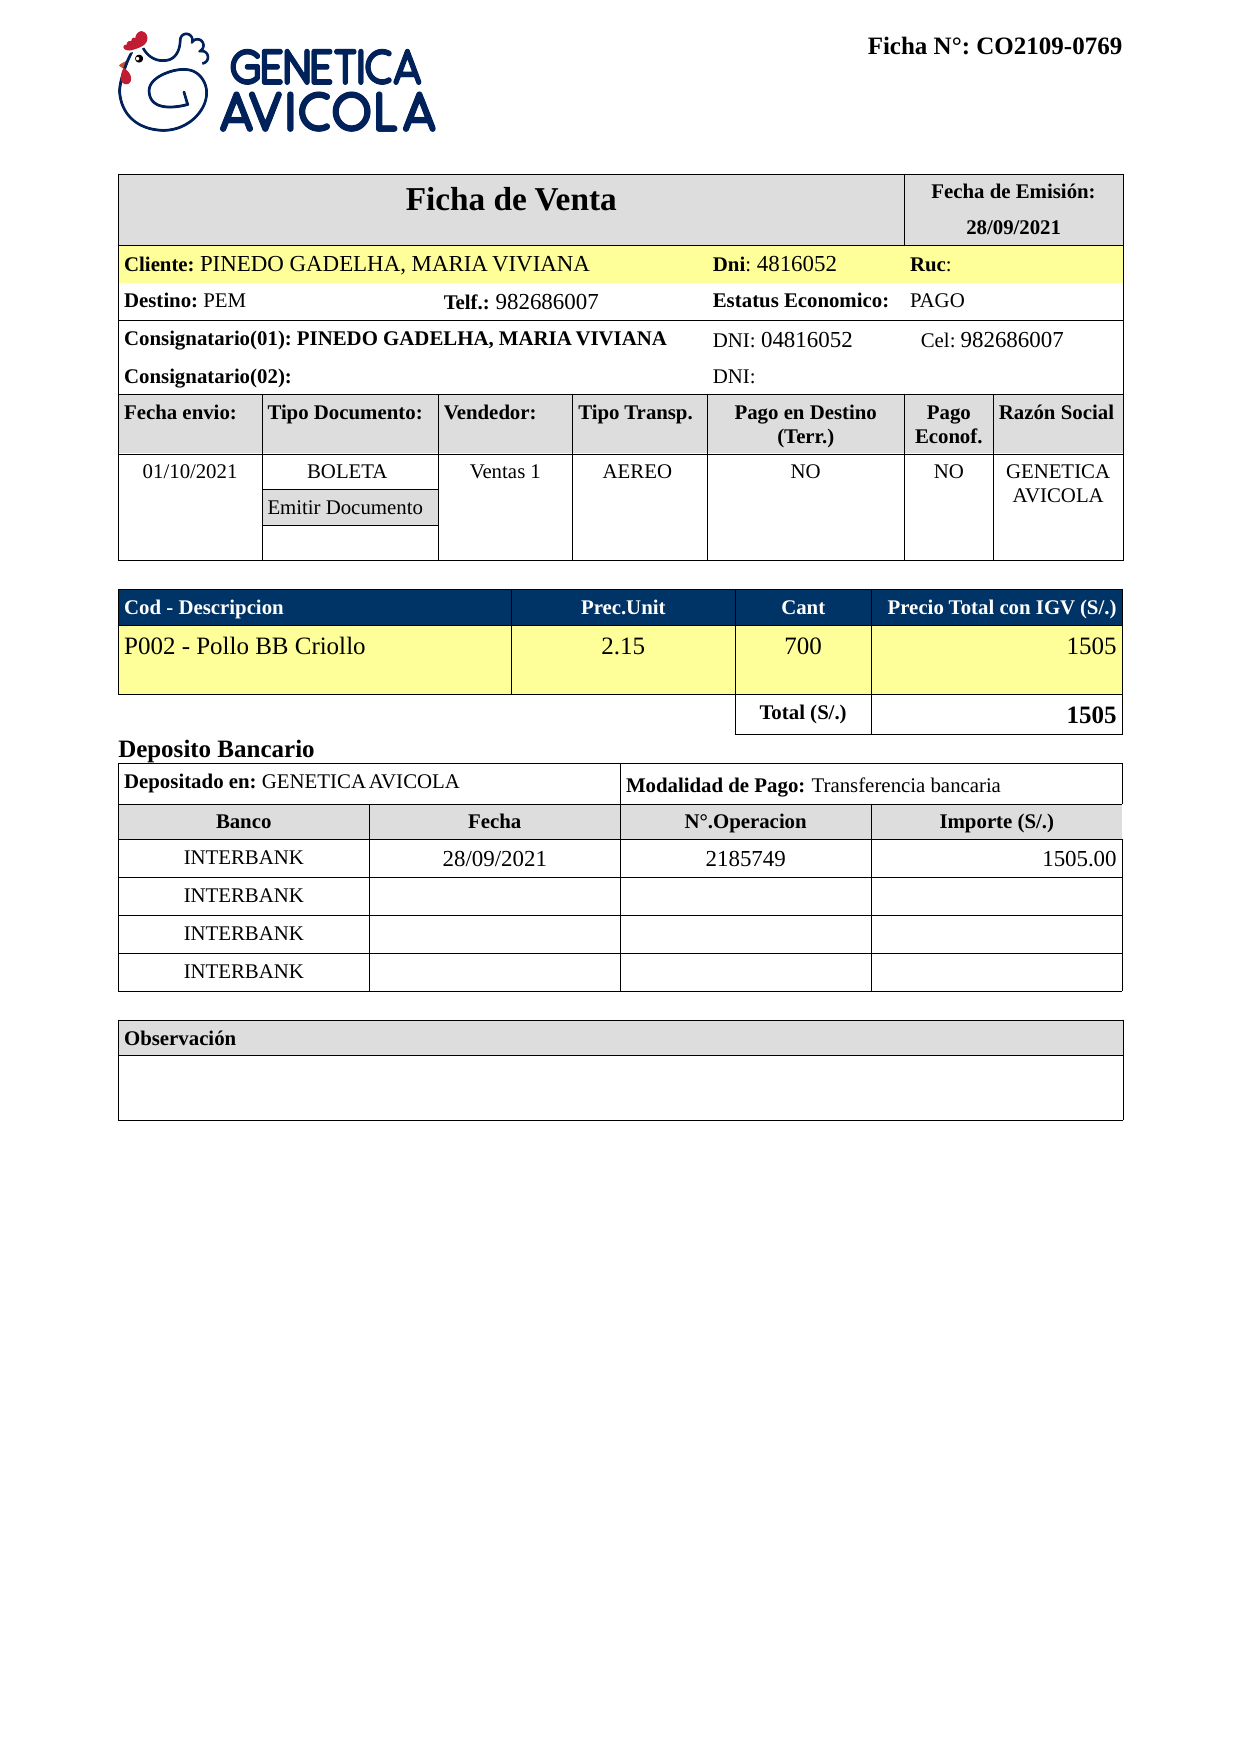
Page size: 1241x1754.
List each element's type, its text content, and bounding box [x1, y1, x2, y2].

table_cell [511, 695, 735, 734]
table_cell Fecha [370, 805, 620, 839]
table_header Prec.Unit [512, 590, 735, 625]
table_cell 01/10/2021 [119, 455, 262, 560]
table_header Modalidad de Pago: Transferencia bancaria [621, 764, 1122, 803]
table_cell [370, 878, 620, 915]
table_cell 1505 [872, 695, 1122, 734]
table_cell [119, 1056, 1123, 1119]
table_cell [118, 695, 511, 734]
table_cell 2.15 [512, 626, 735, 694]
table_cell DNI: [707, 358, 1123, 394]
table_cell 700 [736, 626, 871, 694]
table_cell NO [708, 455, 904, 560]
table_cell [872, 878, 1122, 915]
table_header Cod - Descripcion [119, 590, 511, 625]
table_cell [263, 526, 438, 560]
table_cell INTERBANK [119, 878, 369, 915]
table_cell 1505 [872, 626, 1122, 694]
text Deposito Bancario [118, 734, 1122, 763]
table_cell NO [905, 455, 993, 560]
table_cell Banco [119, 805, 369, 839]
table_cell [370, 916, 620, 953]
table_header Cant [736, 590, 871, 625]
table_cell Emitir Documento [263, 490, 438, 525]
table_header Ficha de Venta [119, 175, 904, 245]
table_cell [621, 954, 871, 991]
table_cell Tipo Transp. [573, 395, 707, 453]
table_cell Tipo Documento: [263, 395, 438, 453]
table_cell 28/09/2021 [370, 840, 620, 877]
table_header Depositado en: GENETICA AVICOLA [119, 764, 620, 803]
table_header Observación [119, 1021, 1123, 1055]
table_cell Cliente: PINEDO GADELHA, MARIA VIVIANA [119, 246, 707, 283]
table_cell Total (S/.) [736, 695, 871, 734]
table_cell DNI: 04816052 [707, 321, 915, 358]
table_cell INTERBANK [119, 840, 369, 877]
picture [118, 31, 436, 132]
table_cell Cel: 982686007 [915, 321, 1123, 358]
table_cell Importe (S/.) [872, 805, 1122, 839]
table_cell Destino: PEM [119, 283, 438, 320]
table_cell Estatus Economico: [707, 283, 904, 320]
table_cell Pago Econof. [905, 395, 993, 453]
table_header Precio Total con IGV (S/.) [872, 590, 1122, 625]
table_cell GENETICA AVICOLA [994, 455, 1123, 560]
table_cell [370, 954, 620, 991]
table_cell [621, 916, 871, 953]
table_cell Vendedor: [439, 395, 572, 453]
table_cell Consignatario(01): PINEDO GADELHA, MARIA VIVIANA [119, 321, 707, 358]
table_cell Dni: 4816052 [707, 246, 904, 283]
table_cell [621, 878, 871, 915]
table_cell AEREO [573, 455, 707, 560]
table_cell PAGO [904, 283, 1123, 320]
table_header Fecha de Emisión: [905, 175, 1123, 209]
table_cell 28/09/2021 [905, 209, 1123, 245]
table_cell Telf.: 982686007 [438, 283, 707, 320]
table_cell Ventas 1 [439, 455, 572, 560]
table_cell INTERBANK [119, 954, 369, 991]
table_cell Ruc: [904, 246, 1123, 283]
table_cell 1505.00 [872, 840, 1122, 877]
table_cell [872, 916, 1122, 953]
table_cell INTERBANK [119, 916, 369, 953]
table_cell N°.Operacion [621, 805, 871, 839]
table_cell Pago en Destino (Terr.) [708, 395, 904, 453]
table_cell P002 - Pollo BB Criollo [119, 626, 511, 694]
table_cell Fecha envio: [119, 395, 262, 453]
table_cell BOLETA [263, 455, 438, 489]
table_cell Consignatario(02): [119, 358, 707, 394]
table_cell Razón Social [994, 395, 1123, 453]
table_cell [872, 954, 1122, 991]
table_cell 2185749 [621, 840, 871, 877]
